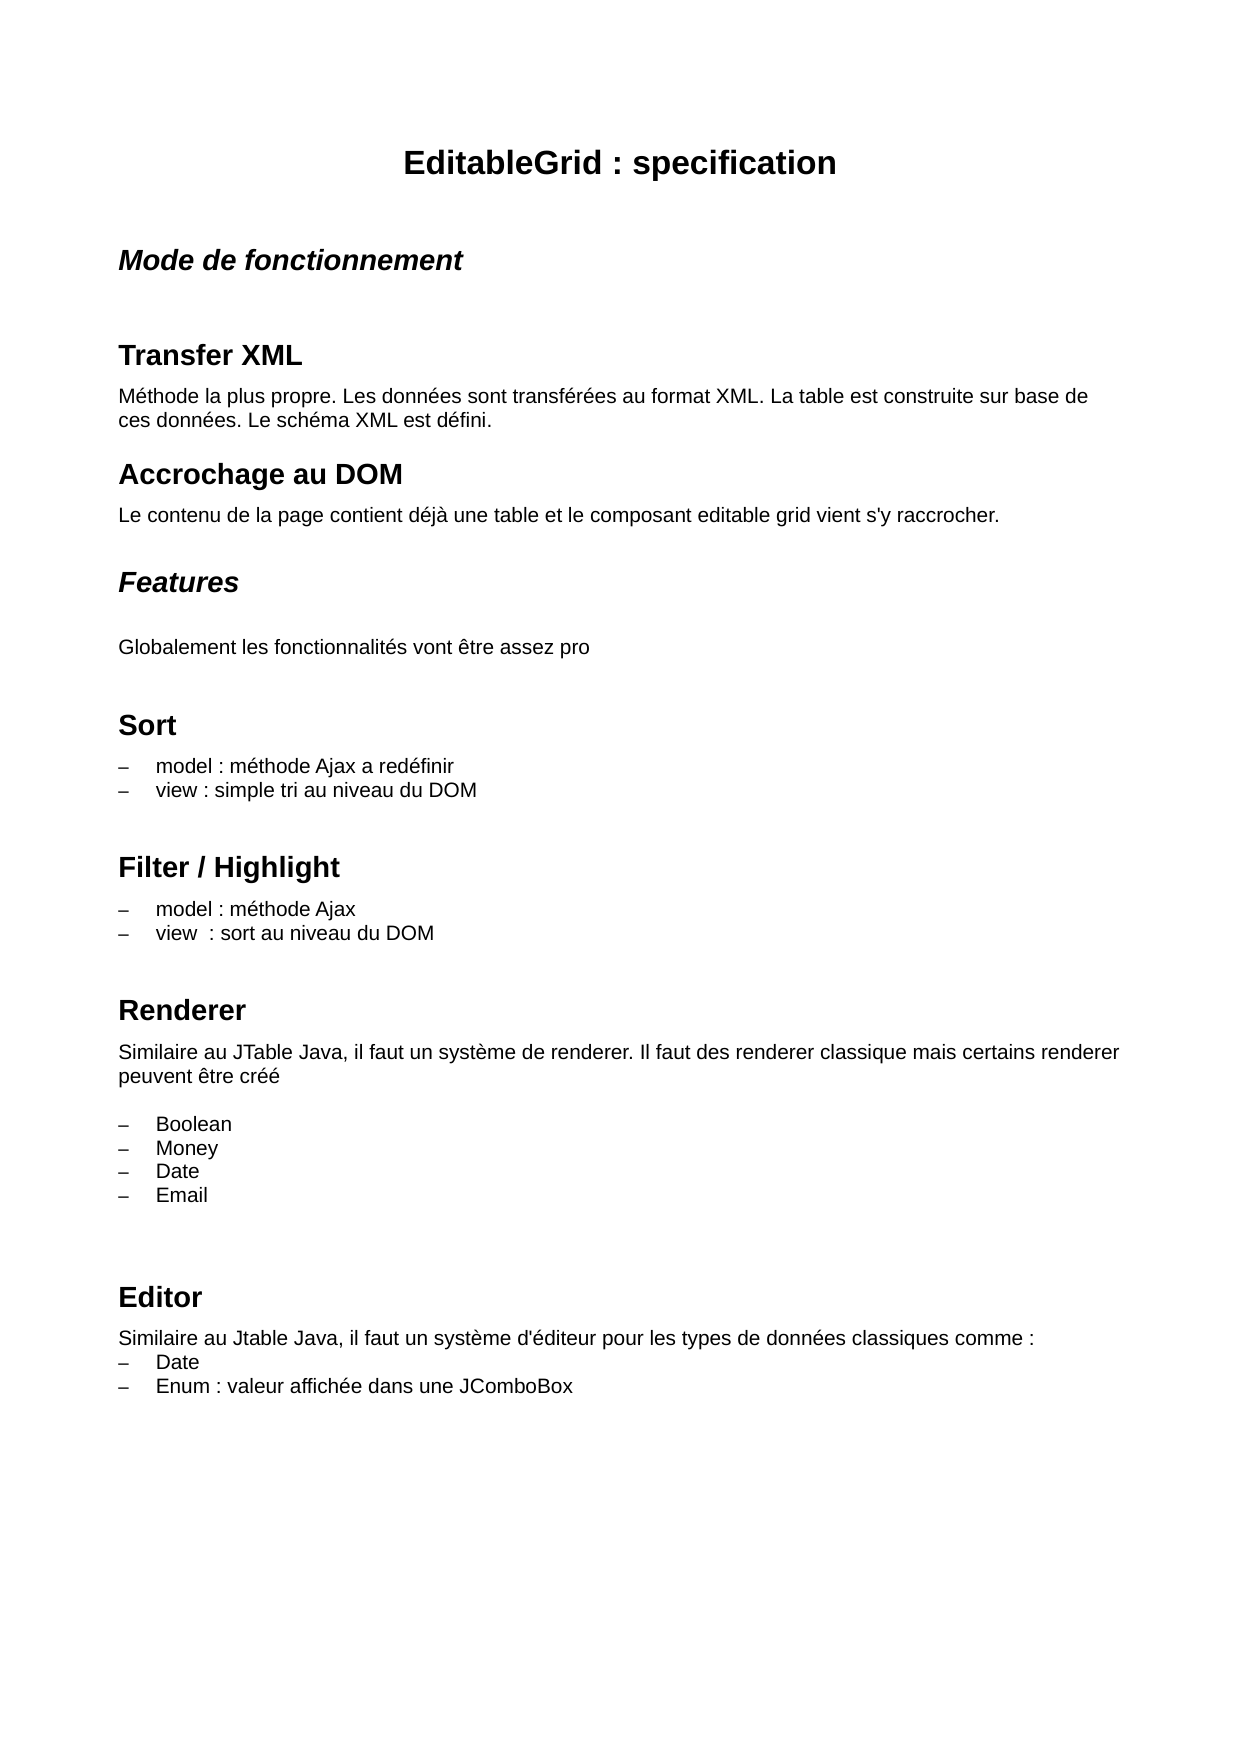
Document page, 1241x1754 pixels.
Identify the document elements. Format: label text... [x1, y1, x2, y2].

text Globalement les fonctionnalités vont être assez pro [118, 635, 1122, 659]
subtitle Transfer XML [118, 338, 1122, 372]
list model : méthode Ajax [118, 897, 1122, 921]
subtitle Sort [118, 708, 1122, 741]
list view : sort au niveau du DOM [118, 921, 1122, 944]
text Méthode la plus propre. Les données sont transférées au format XML. La table est construite sur base de ces données. Le schéma XML est défini. [118, 384, 1122, 432]
list Enum : valeur affichée dans une JComboBox [118, 1374, 1122, 1398]
subtitle Filter / Highlight [118, 851, 1122, 884]
list Money [118, 1135, 1122, 1159]
text Similaire au JTable Java, il faut un système de renderer. Il faut des renderer classique mais certains renderer peuvent être créé [118, 1039, 1122, 1087]
subtitle Features [118, 565, 1122, 598]
list Email [118, 1183, 1122, 1207]
subtitle Editor [118, 1280, 1122, 1314]
subtitle Mode de fonctionnement [118, 243, 1122, 277]
list view : simple tri au niveau du DOM [118, 778, 1122, 802]
text Similaire au Jtable Java, il faut un système d'éditeur pour les types de données classiques comme : [118, 1326, 1122, 1350]
subtitle EditableGrid : specification [118, 143, 1122, 182]
list Date [118, 1350, 1122, 1374]
subtitle Accrochage au DOM [118, 457, 1122, 491]
subtitle Renderer [118, 993, 1122, 1027]
list Boolean [118, 1111, 1122, 1135]
text Le contenu de la page contient déjà une table et le composant editable grid vient s'y raccrocher. [118, 503, 1122, 527]
list model : méthode Ajax a redéfinir [118, 754, 1122, 778]
list Date [118, 1159, 1122, 1183]
